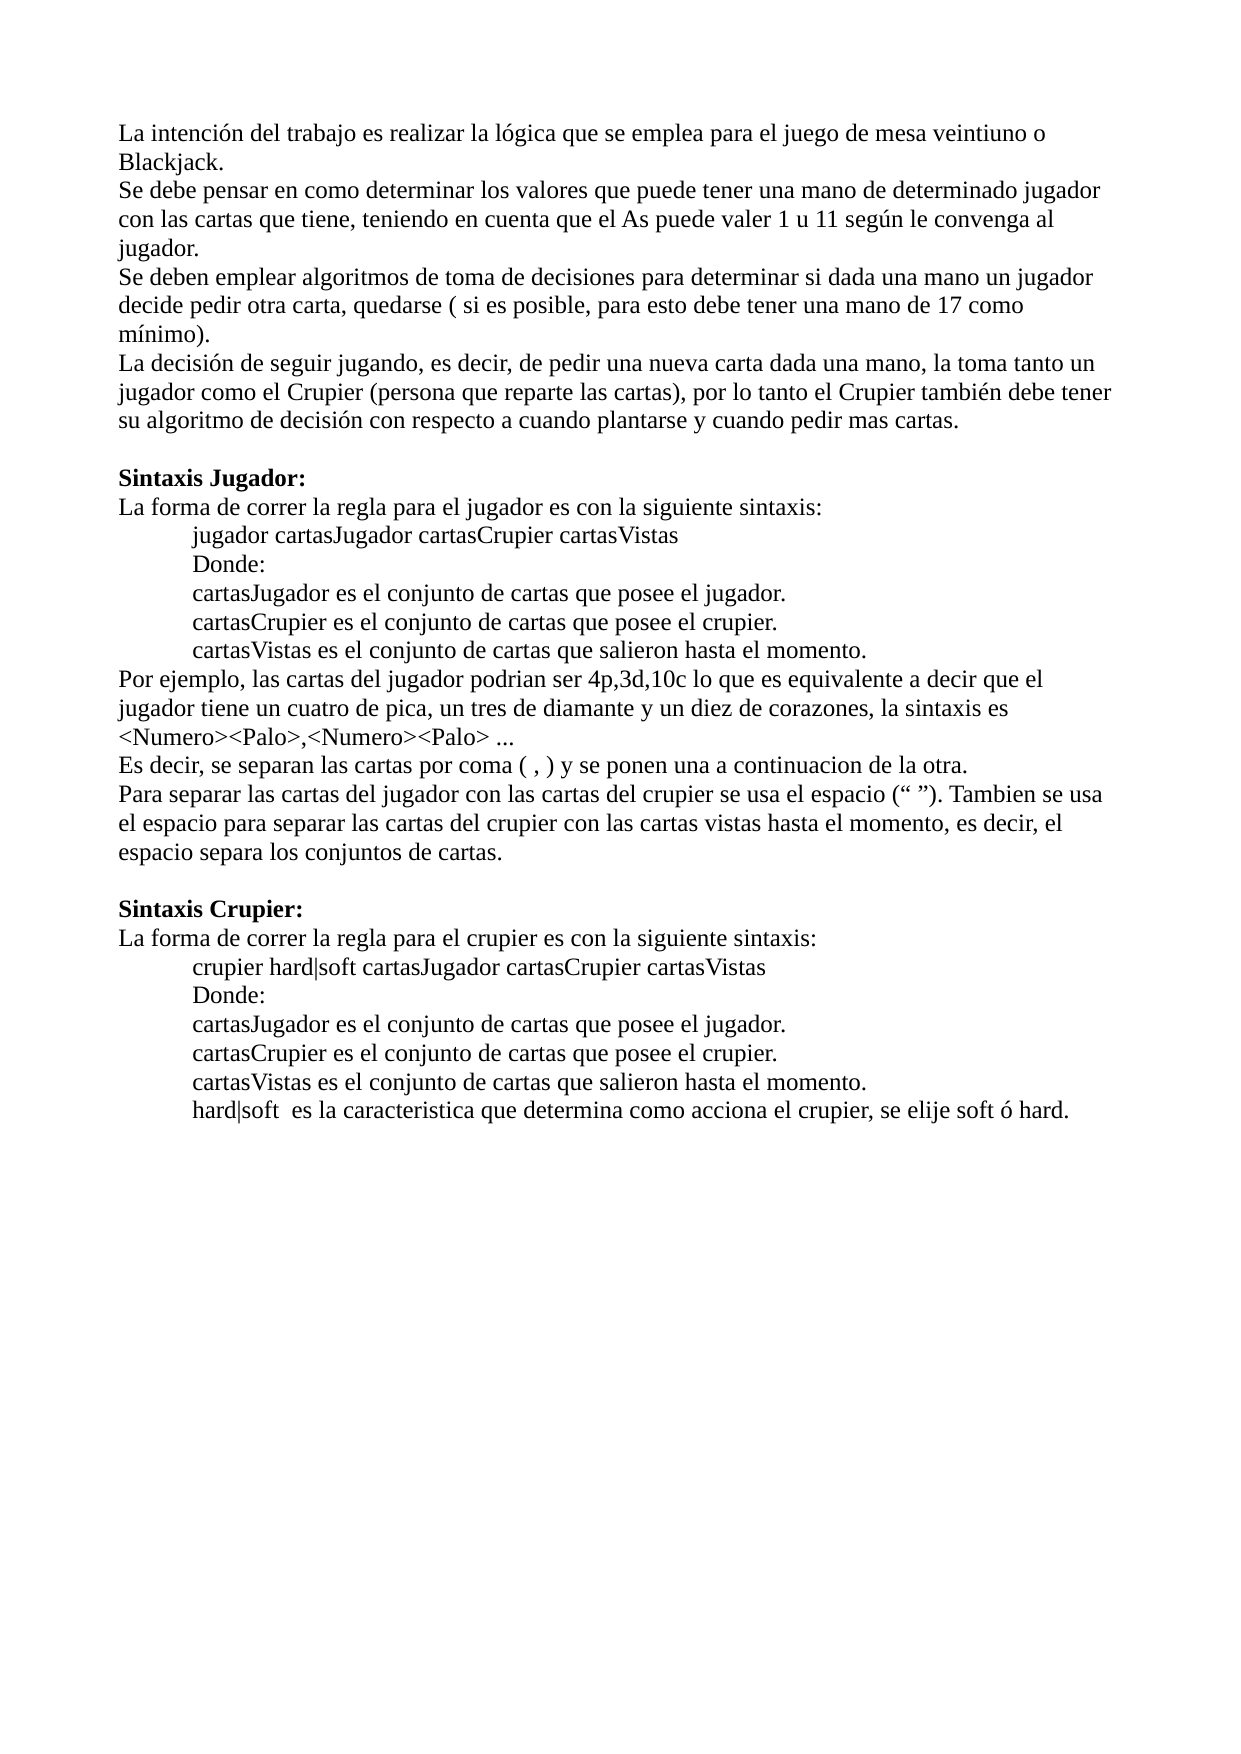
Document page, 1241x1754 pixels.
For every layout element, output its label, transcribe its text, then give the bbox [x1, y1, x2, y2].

text La forma de correr la regla para el jugador es con la siguiente sintaxis: [118, 492, 1122, 521]
text Sintaxis Jugador: [118, 463, 1122, 492]
text cartasVistas es el conjunto de cartas que salieron hasta el momento. [118, 636, 1122, 664]
text Donde: [118, 549, 1122, 578]
text Se debe pensar en como determinar los valores que puede tener una mano de determinado jugador con las cartas que tiene, teniendo en cuenta que el As puede valer 1 u 11 según le convenga al jugador. [118, 176, 1122, 262]
text cartasVistas es el conjunto de cartas que salieron hasta el momento. [118, 1067, 1122, 1096]
text La decisión de seguir jugando, es decir, de pedir una nueva carta dada una mano, la toma tanto un jugador como el Crupier (persona que reparte las cartas), por lo tanto el Crupier también debe tener su algoritmo de decisión con respecto a cuando plantarse y cuando pedir mas cartas. [118, 348, 1122, 434]
text jugador cartasJugador cartasCrupier cartasVistas [118, 521, 1122, 549]
text La forma de correr la regla para el crupier es con la siguiente sintaxis: [118, 923, 1122, 952]
text Por ejemplo, las cartas del jugador podrian ser 4p,3d,10c lo que es equivalente a decir que el jugador tiene un cuatro de pica, un tres de diamante y un diez de corazones, la sintaxis es <Numero><Palo>,<Numero><Palo> ... [118, 664, 1122, 751]
text Para separar las cartas del jugador con las cartas del crupier se usa el espacio (“ ”). Tambien se usa el espacio para separar las cartas del crupier con las cartas vistas hasta el momento, es decir, el espacio separa los conjuntos de cartas. [118, 779, 1122, 866]
text cartasJugador es el conjunto de cartas que posee el jugador. [118, 578, 1122, 607]
text cartasCrupier es el conjunto de cartas que posee el crupier. [118, 1038, 1122, 1067]
text Donde: [118, 981, 1122, 1009]
text cartasCrupier es el conjunto de cartas que posee el crupier. [118, 607, 1122, 636]
text La intención del trabajo es realizar la lógica que se emplea para el juego de mesa veintiuno o Blackjack. [118, 118, 1122, 176]
text Se deben emplear algoritmos de toma de decisiones para determinar si dada una mano un jugador decide pedir otra carta, quedarse ( si es posible, para esto debe tener una mano de 17 como mínimo). [118, 262, 1122, 348]
text hard|soft es la caracteristica que determina como acciona el crupier, se elije soft ó hard. [118, 1096, 1122, 1124]
text cartasJugador es el conjunto de cartas que posee el jugador. [118, 1009, 1122, 1038]
text crupier hard|soft cartasJugador cartasCrupier cartasVistas [118, 952, 1122, 981]
text Sintaxis Crupier: [118, 894, 1122, 923]
text Es decir, se separan las cartas por coma ( , ) y se ponen una a continuacion de la otra. [118, 751, 1122, 779]
